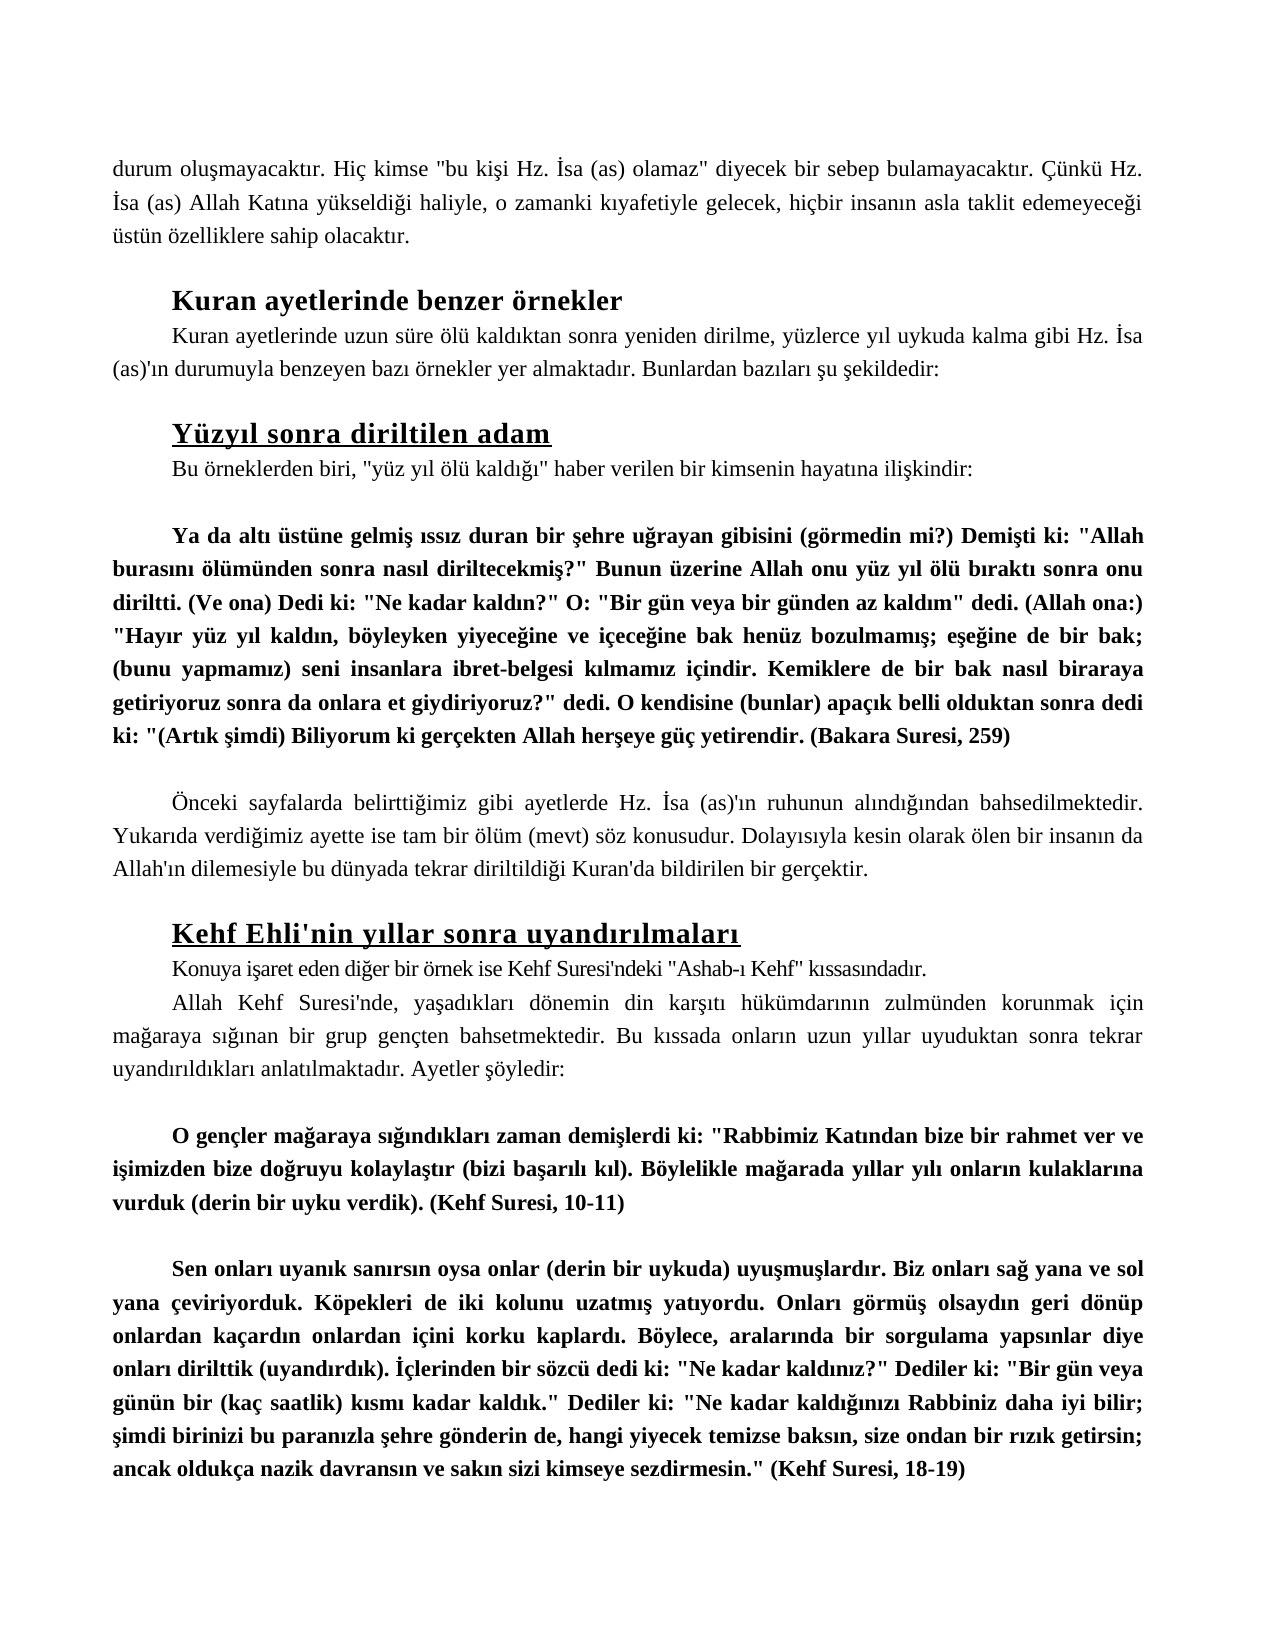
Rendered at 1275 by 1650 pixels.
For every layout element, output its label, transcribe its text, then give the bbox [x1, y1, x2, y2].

text durum oluşmayacaktır. Hiç kimse "bu kişi Hz. İsa (as) olamaz" diyecek bir sebep bulamayacaktır. Çünkü Hz. İsa (as) Allah Katına yükseldiği haliyle, o zamanki kıyafetiyle gelecek, hiçbir insanın asla taklit edemeyeceği üstün özelliklere sahip olacaktır. [112, 150, 1145, 250]
text Yüzyıl sonra diriltilen adam [112, 417, 1145, 450]
text Allah Kehf Suresi'nde, yaşadıkları dönemin din karşıtı hükümdarının zulmünden korunmak için mağaraya sığınan bir grup gençten bahsetmektedir. Bu kıssada onların uzun yıllar uyuduktan sonra tekrar uyandırıldıkları anlatılmaktadır. Ayetler şöyledir: [112, 983, 1145, 1083]
text Konuya işaret eden diğer bir örnek ise Kehf Suresi'ndeki "Ashab-ı Kehf" kıssasındadır. [112, 950, 1145, 983]
text Sen onları uyanık sanırsın oysa onlar (derin bir uykuda) uyuşmuşlardır. Biz onları sağ yana ve sol yana çeviriyorduk. Köpekleri de iki kolunu uzatmış yatıyordu. Onları görmüş olsaydın geri dönüp onlardan kaçardın onlardan içini korku kaplardı. Böylece, aralarında bir sorgulama yapsınlar diye onları dirilttik (uyandırdık). İçlerinden bir sözcü dedi ki: "Ne kadar kaldınız?" Dediler ki: "Bir gün veya günün bir (kaç saatlik) kısmı kadar kaldık." Dediler ki: "Ne kadar kaldığınızı Rabbiniz daha iyi bilir; şimdi birinizi bu paranızla şehre gönderin de, hangi yiyecek temizse baksın, size ondan bir rızık getirsin; ancak oldukça nazik davransın ve sakın sizi kimseye sezdirmesin." (Kehf Suresi, 18-19) [112, 1250, 1145, 1483]
text O gençler mağaraya sığındıkları zaman demişlerdi ki: "Rabbimiz Katından bize bir rahmet ver ve işimizden bize doğruyu kolaylaştır (bizi başarılı kıl). Böylelikle mağarada yıllar yılı onların kulaklarına vurduk (derin bir uyku verdik). (Kehf Suresi, 10-11) [112, 1117, 1145, 1217]
text Önceki sayfalarda belirttiğimiz gibi ayetlerde Hz. İsa (as)'ın ruhunun alındığından bahsedilmektedir. Yukarıda verdiğimiz ayette ise tam bir ölüm (mevt) söz konusudur. Dolayısıyla kesin olarak ölen bir insanın da Allah'ın dilemesiyle bu dünyada tekrar diriltildiği Kuran'da bildirilen bir gerçektir. [112, 783, 1145, 883]
text Kuran ayetlerinde benzer örnekler [112, 283, 1145, 317]
text Ya da altı üstüne gelmiş ıssız duran bir şehre uğrayan gibisini (görmedin mi?) Demişti ki: "Allah burasını ölümünden sonra nasıl diriltecekmiş?" Bunun üzerine Allah onu yüz yıl ölü bıraktı sonra onu diriltti. (Ve ona) Dedi ki: "Ne kadar kaldın?" O: "Bir gün veya bir günden az kaldım" dedi. (Allah ona:) "Hayır yüz yıl kaldın, böyleyken yiyeceğine ve içeceğine bak henüz bozulmamış; eşeğine de bir bak; (bunu yapmamız) seni insanlara ibret-belgesi kılmamız içindir. Kemiklere de bir bak nasıl biraraya getiriyoruz sonra da onlara et giydiriyoruz?" dedi. O kendisine (bunlar) apaçık belli olduktan sonra dedi ki: "(Artık şimdi) Biliyorum ki gerçekten Allah herşeye güç yetirendir. (Bakara Suresi, 259) [112, 517, 1145, 750]
text Bu örneklerden biri, "yüz yıl ölü kaldığı" haber verilen bir kimsenin hayatına ilişkindir: [112, 450, 1145, 483]
text Kehf Ehli'nin yıllar sonra uyandırılmaları [112, 917, 1145, 950]
text Kuran ayetlerinde uzun süre ölü kaldıktan sonra yeniden dirilme, yüzlerce yıl uykuda kalma gibi Hz. İsa (as)'ın durumuyla benzeyen bazı örnekler yer almaktadır. Bunlardan bazıları şu şekildedir: [112, 317, 1145, 383]
